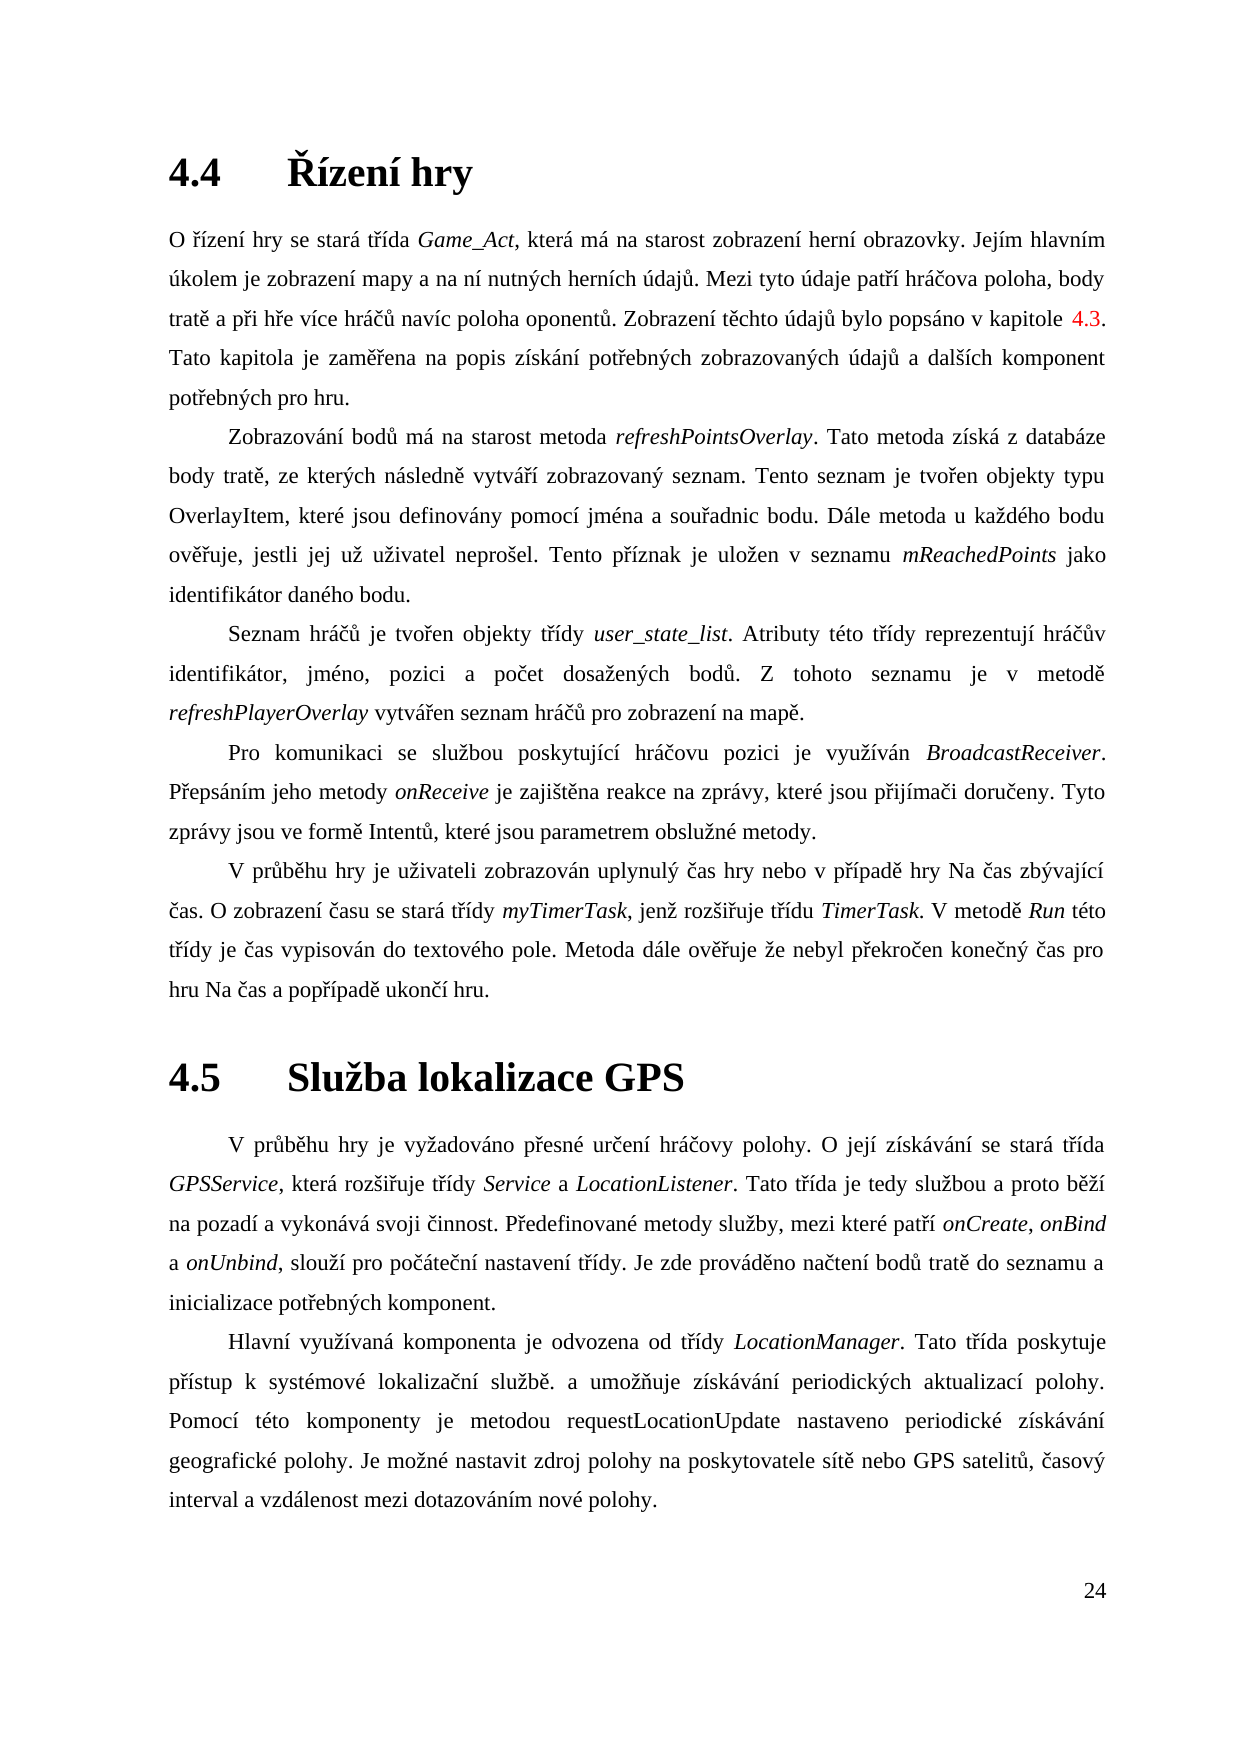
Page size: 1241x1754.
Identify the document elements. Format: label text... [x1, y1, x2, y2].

text Pro komunikaci se službou poskytující hráčovu pozici je využíván BroadcastReceiver. Přepsáním jeho metody onReceive je zajištěna reakce na zprávy, které jsou přijímači doručeny. Tyto zprávy jsou ve formě Intentů, které jsou parametrem obslužné metody. [169, 739, 1106, 844]
text V průběhu hry je uživateli zobrazován uplynulý čas hry nebo v případě hry Na čas zbývající čas. O zobrazení času se stará třídy myTimerTask, jenž rozšiřuje třídu TimerTask. V metodě Run této třídy je čas vypisován do textového pole. Metoda dále ověřuje že nebyl překročen konečný čas pro hru Na čas a popřípadě ukončí hru. [169, 857, 1106, 1002]
text Seznam hráčů je tvořen objekty třídy user_state_list. Atributy této třídy reprezentují hráčův identifikátor, jméno, pozici a počet dosažených bodů. Z tohoto seznamu je v metodě refreshPlayerOverlay vytvářen seznam hráčů pro zobrazení na mapě. [169, 621, 1106, 726]
text V průběhu hry je vyžadováno přesné určení hráčovy polohy. O její získávání se stará třída GPSService, která rozšiřuje třídy Service a LocationListener. Tato třída je tedy službou a proto běží na pozadí a vykonává svoji činnost. Předefinované metody služby, mezi které patří onCreate, onBind a onUnbind, slouží pro počáteční nastavení třídy. Je zde prováděno načtení bodů tratě do seznamu a inicializace potřebných komponent. [169, 1131, 1106, 1315]
subtitle Služba lokalizace GPS [169, 1053, 1106, 1101]
text Zobrazování bodů má na starost metoda refreshPointsOverlay. Tato metoda získá z databáze body tratě, ze kterých následně vytváří zobrazovaný seznam. Tento seznam je tvořen objekty typu OverlayItem, které jsou definovány pomocí jména a souřadnic bodu. Dále metoda u každého bodu ověřuje, jestli jej už uživatel neprošel. Tento příznak je uložen v seznamu mReachedPoints jako identifikátor daného bodu. [169, 423, 1106, 607]
subtitle Řízení hry [169, 148, 1106, 196]
text Hlavní využívaná komponenta je odvozena od třídy LocationManager. Tato třída poskytuje přístup k systémové lokalizační službě. a umožňuje získávání periodických aktualizací polohy. Pomocí této komponenty je metodou requestLocationUpdate nastaveno periodické získávání geografické polohy. Je možné nastavit zdroj polohy na poskytovatele sítě nebo GPS satelitů, časový interval a vzdálenost mezi dotazováním nové polohy. [169, 1328, 1106, 1513]
text O řízení hry se stará třída Game_Act, která má na starost zobrazení herní obrazovky. Jejím hlavním úkolem je zobrazení mapy a na ní nutných herních údajů. Mezi tyto údaje patří hráčova poloha, body tratě a při hře více hráčů navíc poloha oponentů. Zobrazení těchto údajů bylo popsáno v kapitole 4.3. Tato kapitola je zaměřena na popis získání potřebných zobrazovaných údajů a dalších komponent potřebných pro hru. [169, 226, 1106, 410]
